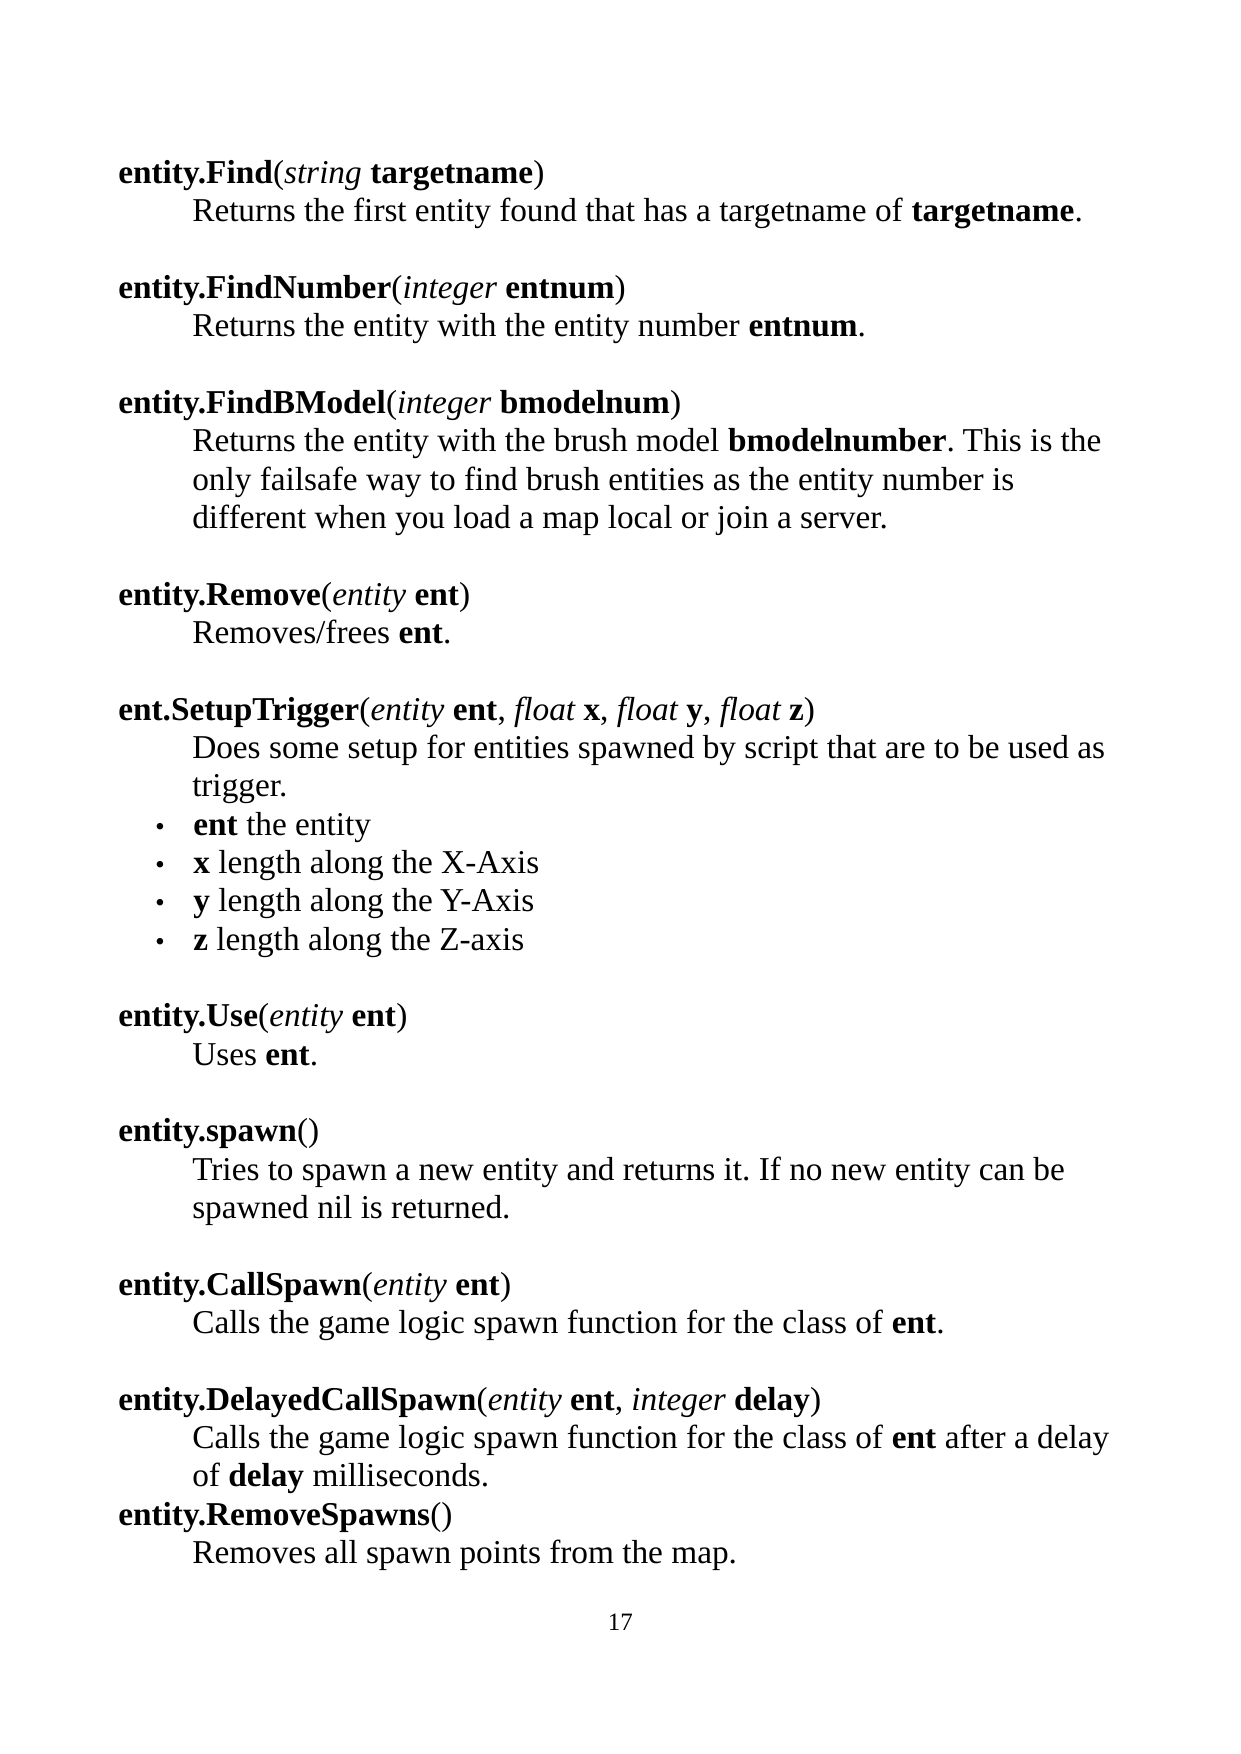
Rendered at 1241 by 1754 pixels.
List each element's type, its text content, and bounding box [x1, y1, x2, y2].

text Returns the entity with the entity number entnum. [118, 306, 1122, 344]
text Calls the game logic spawn function for the class of ent. [118, 1302, 1122, 1341]
text Uses ent. [118, 1034, 1122, 1072]
text entity.spawn() [118, 1111, 1122, 1149]
text Removes all spawn points from the map. [118, 1532, 1122, 1571]
text entity.CallSpawn(entity ent) [118, 1264, 1122, 1302]
text Calls the game logic spawn function for the class of ent after a delay of delay milliseconds. [118, 1417, 1122, 1494]
list ent the entity [156, 804, 1122, 842]
text Tries to spawn a new entity and returns it. If no new entity can be spawned nil is returned. [118, 1149, 1122, 1226]
text entity.DelayedCallSpawn(entity ent, integer delay) [118, 1379, 1122, 1417]
list y length along the Y-Axis [156, 881, 1122, 919]
text entity.Remove(entity ent) [118, 574, 1122, 612]
text entity.Use(entity ent) [118, 996, 1122, 1034]
text entity.Find(string targetname) [118, 152, 1122, 191]
text entity.FindBModel(integer bmodelnum) [118, 382, 1122, 421]
text Does some setup for entities spawned by script that are to be used as trigger. [118, 727, 1122, 804]
list x length along the X-Axis [156, 842, 1122, 881]
text entity.FindNumber(integer entnum) [118, 267, 1122, 306]
text Returns the entity with the brush model bmodelnumber. This is the only failsafe way to find brush entities as the entity number is different when you load a map local or join a server. [118, 421, 1122, 536]
text Returns the first entity found that has a targetname of targetname. [118, 191, 1122, 229]
text entity.RemoveSpawns() [118, 1494, 1122, 1532]
text Removes/frees ent. [118, 612, 1122, 651]
text ent.SetupTrigger(entity ent, float x, float y, float z) [118, 689, 1122, 727]
list z length along the Z-axis [156, 919, 1122, 957]
